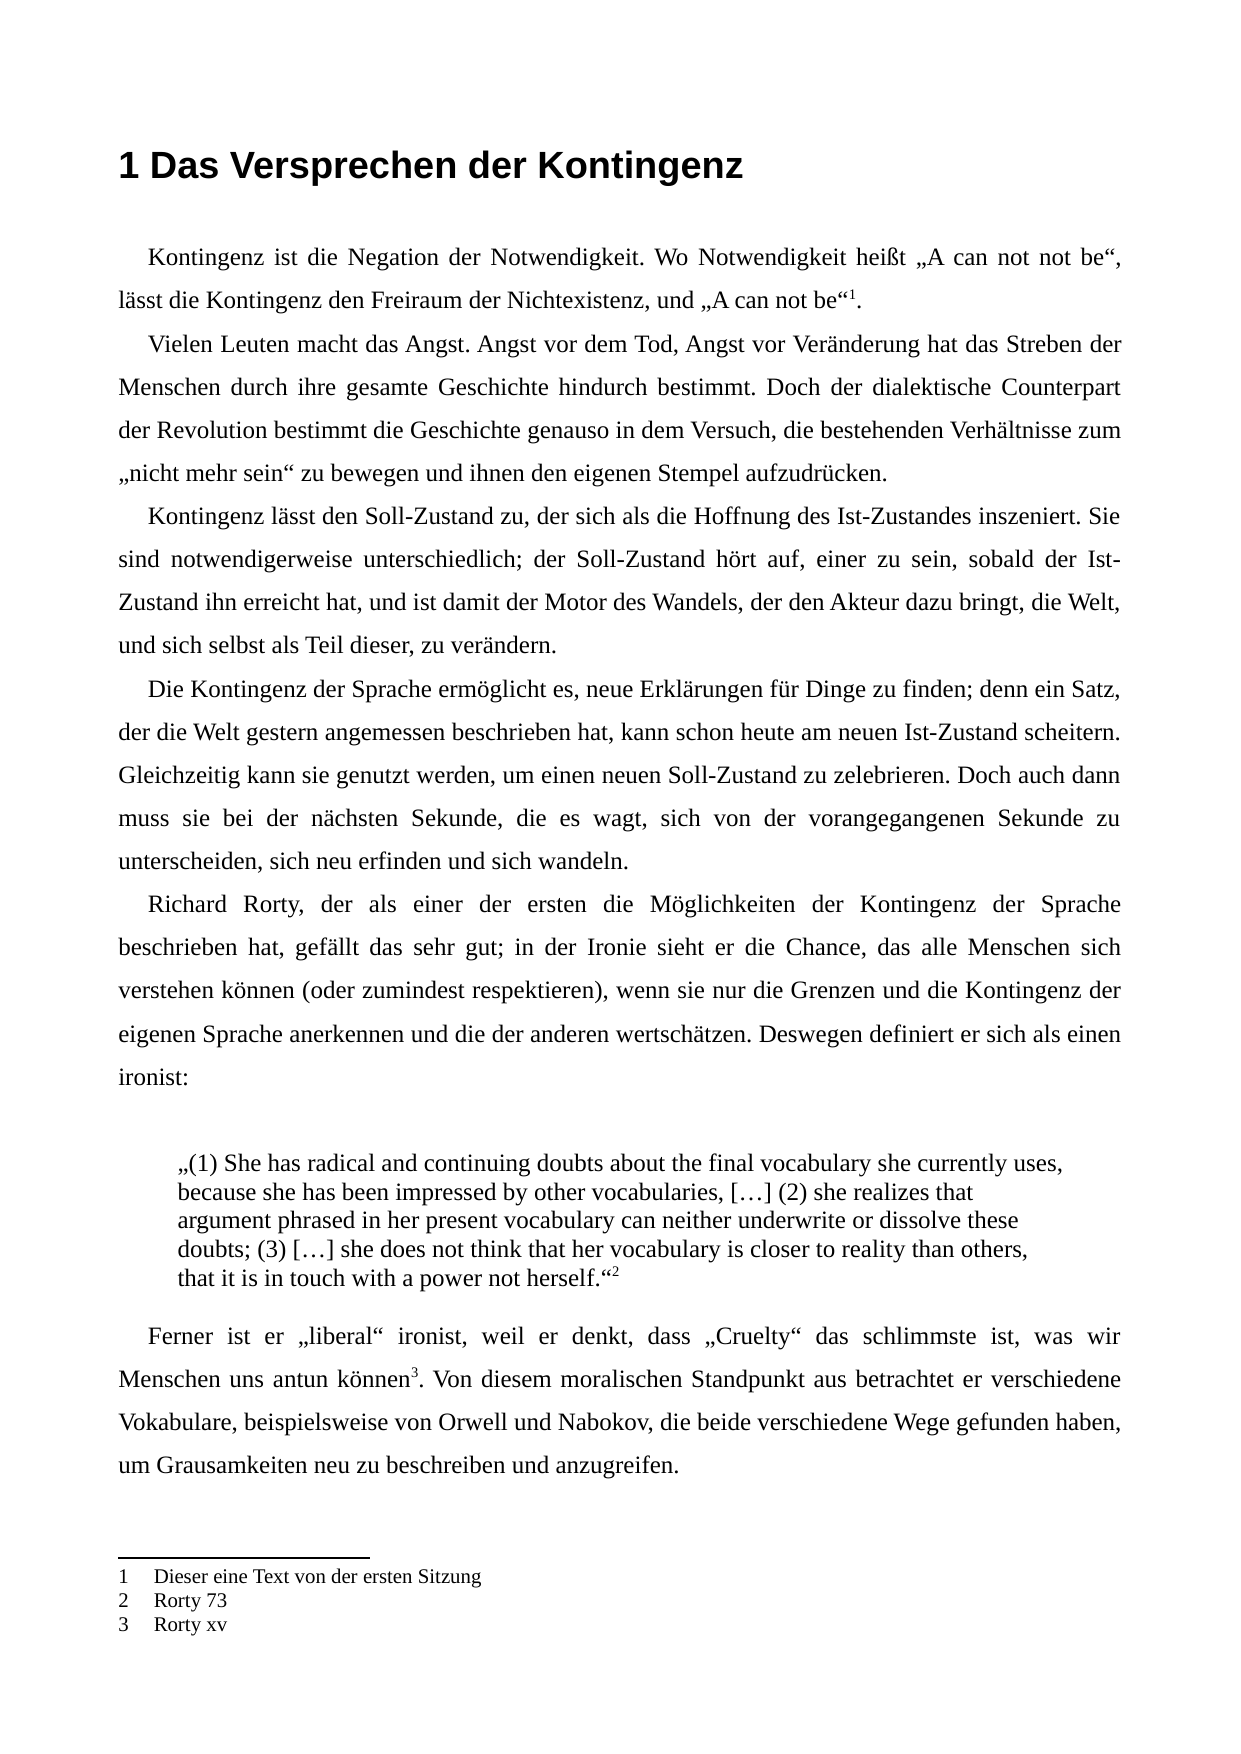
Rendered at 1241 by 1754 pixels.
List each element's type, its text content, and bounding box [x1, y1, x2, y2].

text Rorty xv [118, 1612, 1122, 1636]
text Dieser eine Text von der ersten Sitzung [118, 1564, 1122, 1588]
text Ferner ist er „liberal“ ironist, weil er denkt, dass „Cruelty“ das schlimmste ist, was wir Menschen uns antun können. Von diesem moralischen Standpunkt aus betrachtet er verschiedene Vokabulare, beispielsweise von Orwell und Nabokov, die beide verschiedene Wege gefunden haben, um Grausamkeiten neu zu beschreiben und anzugreifen. [118, 1321, 1122, 1479]
text Kontingenz ist die Negation der Notwendigkeit. Wo Notwendigkeit heißt „A can not not be“, lässt die Kontingenz den Freiraum der Nichtexistenz, und „A can not be“. [118, 242, 1122, 314]
text Kontingenz lässt den Soll-Zustand zu, der sich als die Hoffnung des Ist-Zustandes inszeniert. Sie sind notwendigerweise unterschiedlich; der Soll-Zustand hört auf, einer zu sein, sobald der Ist-Zustand ihn erreicht hat, und ist damit der Motor des Wandels, der den Akteur dazu bringt, die Welt, und sich selbst als Teil dieser, zu verändern. [118, 501, 1122, 659]
text Vielen Leuten macht das Angst. Angst vor dem Tod, Angst vor Veränderung hat das Streben der Menschen durch ihre gesamte Geschichte hindurch bestimmt. Doch der dialektische Counterpart der Revolution bestimmt die Geschichte genauso in dem Versuch, die bestehenden Verhältnisse zum „nicht mehr sein“ zu bewegen und ihnen den eigenen Stempel aufzudrücken. [118, 329, 1122, 487]
text Die Kontingenz der Sprache ermöglicht es, neue Erklärungen für Dinge zu finden; denn ein Satz, der die Welt gestern angemessen beschrieben hat, kann schon heute am neuen Ist-Zustand scheitern. Gleichzeitig kann sie genutzt werden, um einen neuen Soll-Zustand zu zelebrieren. Doch auch dann muss sie bei der nächsten Sekunde, die es wagt, sich von der vorangegangenen Sekunde zu unterscheiden, sich neu erfinden und sich wandeln. [118, 674, 1122, 875]
text „(1) She has radical and continuing doubts about the final vocabulary she currently uses, because she has been impressed by other vocabularies, […] (2) she realizes that argument phrased in her present vocabulary can neither underwrite or dissolve these doubts; (3) […] she does not think that her vocabulary is closer to reality than others, that it is in touch with a power not herself.“ [177, 1148, 1063, 1292]
text Rorty 73 [118, 1588, 1122, 1612]
text Richard Rorty, der als einer der ersten die Möglichkeiten der Kontingenz der Sprache beschrieben hat, gefällt das sehr gut; in der Ironie sieht er die Chance, das alle Menschen sich verstehen können (oder zumindest respektieren), wenn sie nur die Grenzen und die Kontingenz der eigenen Sprache anerkennen und die der anderen wertschätzen. Deswegen definiert er sich als einen ironist: [118, 889, 1122, 1091]
subtitle 1 Das Versprechen der Kontingenz [118, 143, 1122, 187]
